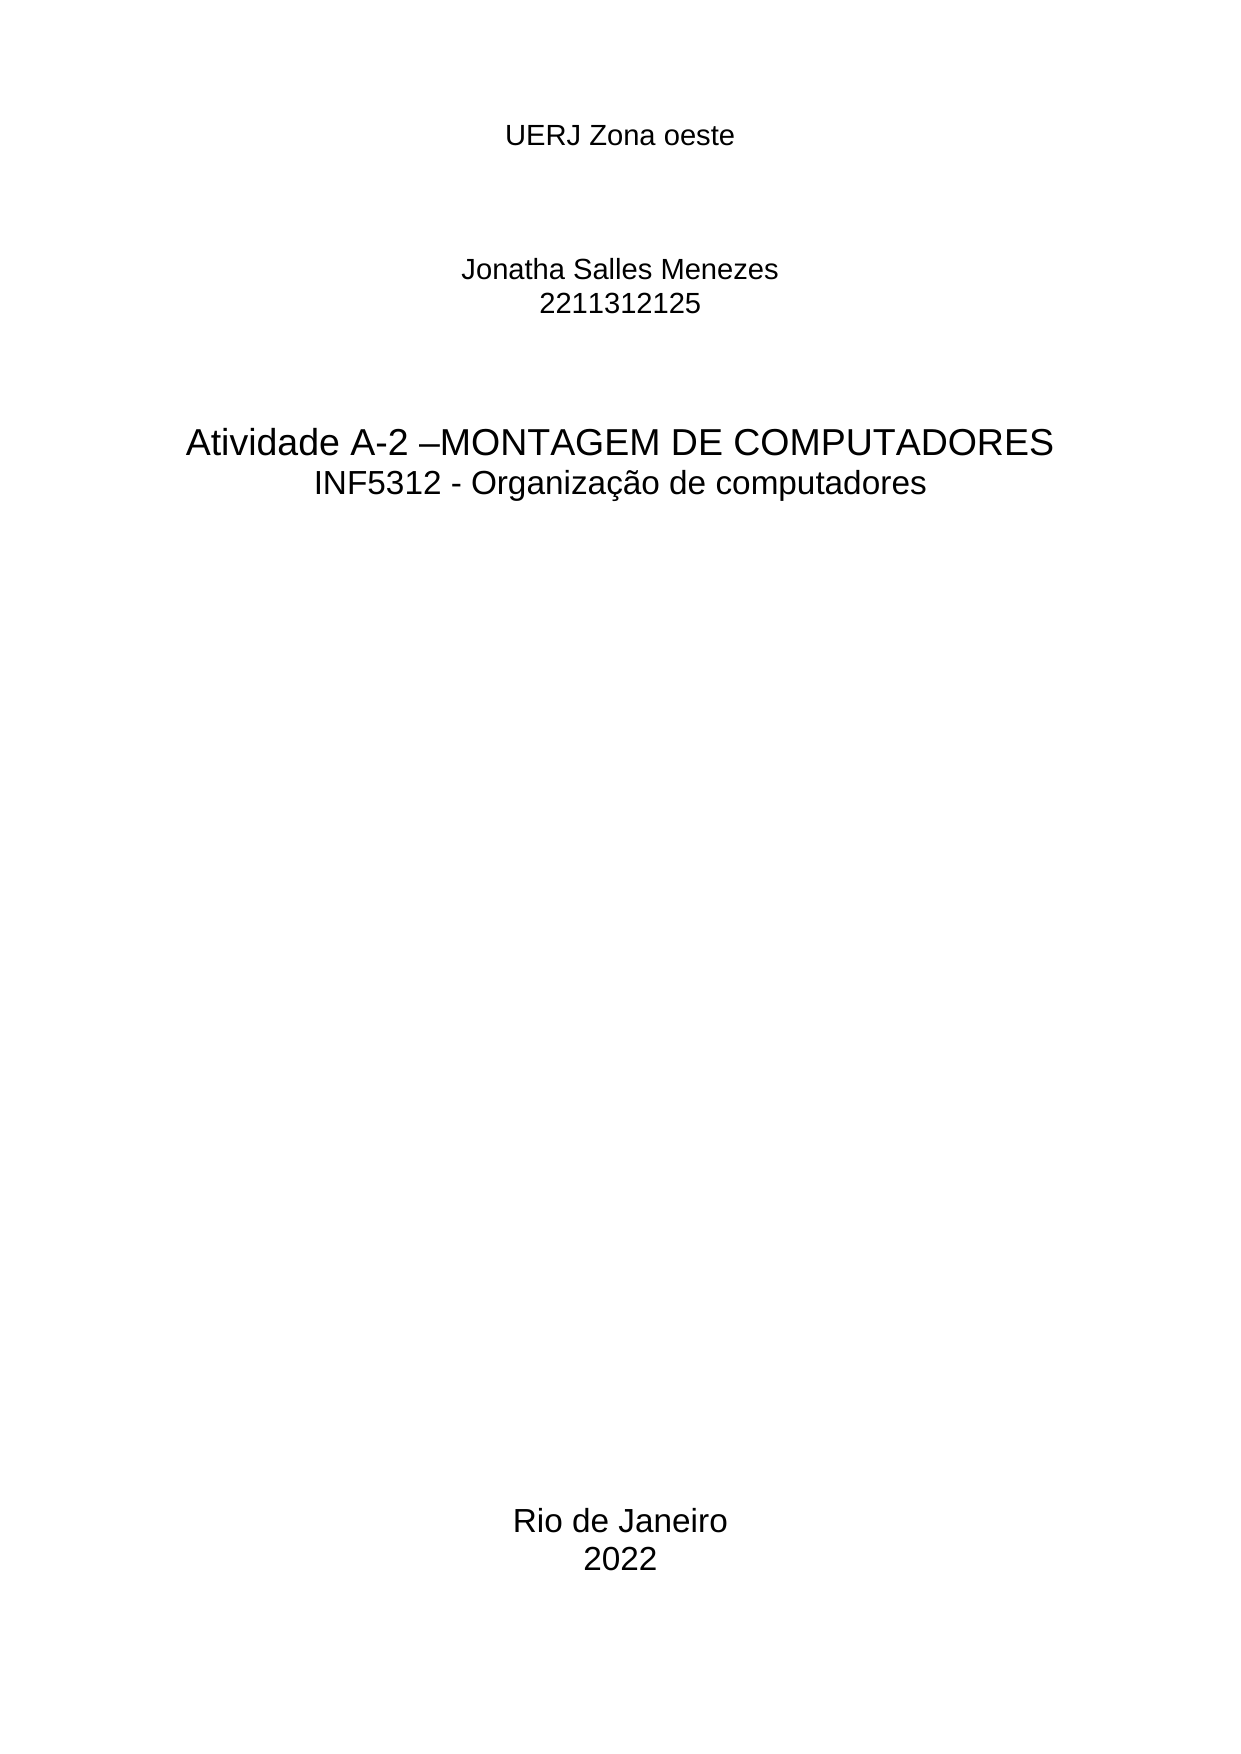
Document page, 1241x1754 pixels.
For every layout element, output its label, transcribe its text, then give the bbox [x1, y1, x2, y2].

text 2022 [118, 1539, 1122, 1578]
text Jonatha Salles Menezes [118, 252, 1122, 286]
text UERJ Zona oeste [118, 118, 1122, 152]
text Atividade A-2 –MONTAGEM DE COMPUTADORES [118, 420, 1122, 463]
text 2211312125 [118, 286, 1122, 319]
text Rio de Janeiro [118, 1501, 1122, 1539]
text INF5312 - Organização de computadores [118, 463, 1122, 502]
